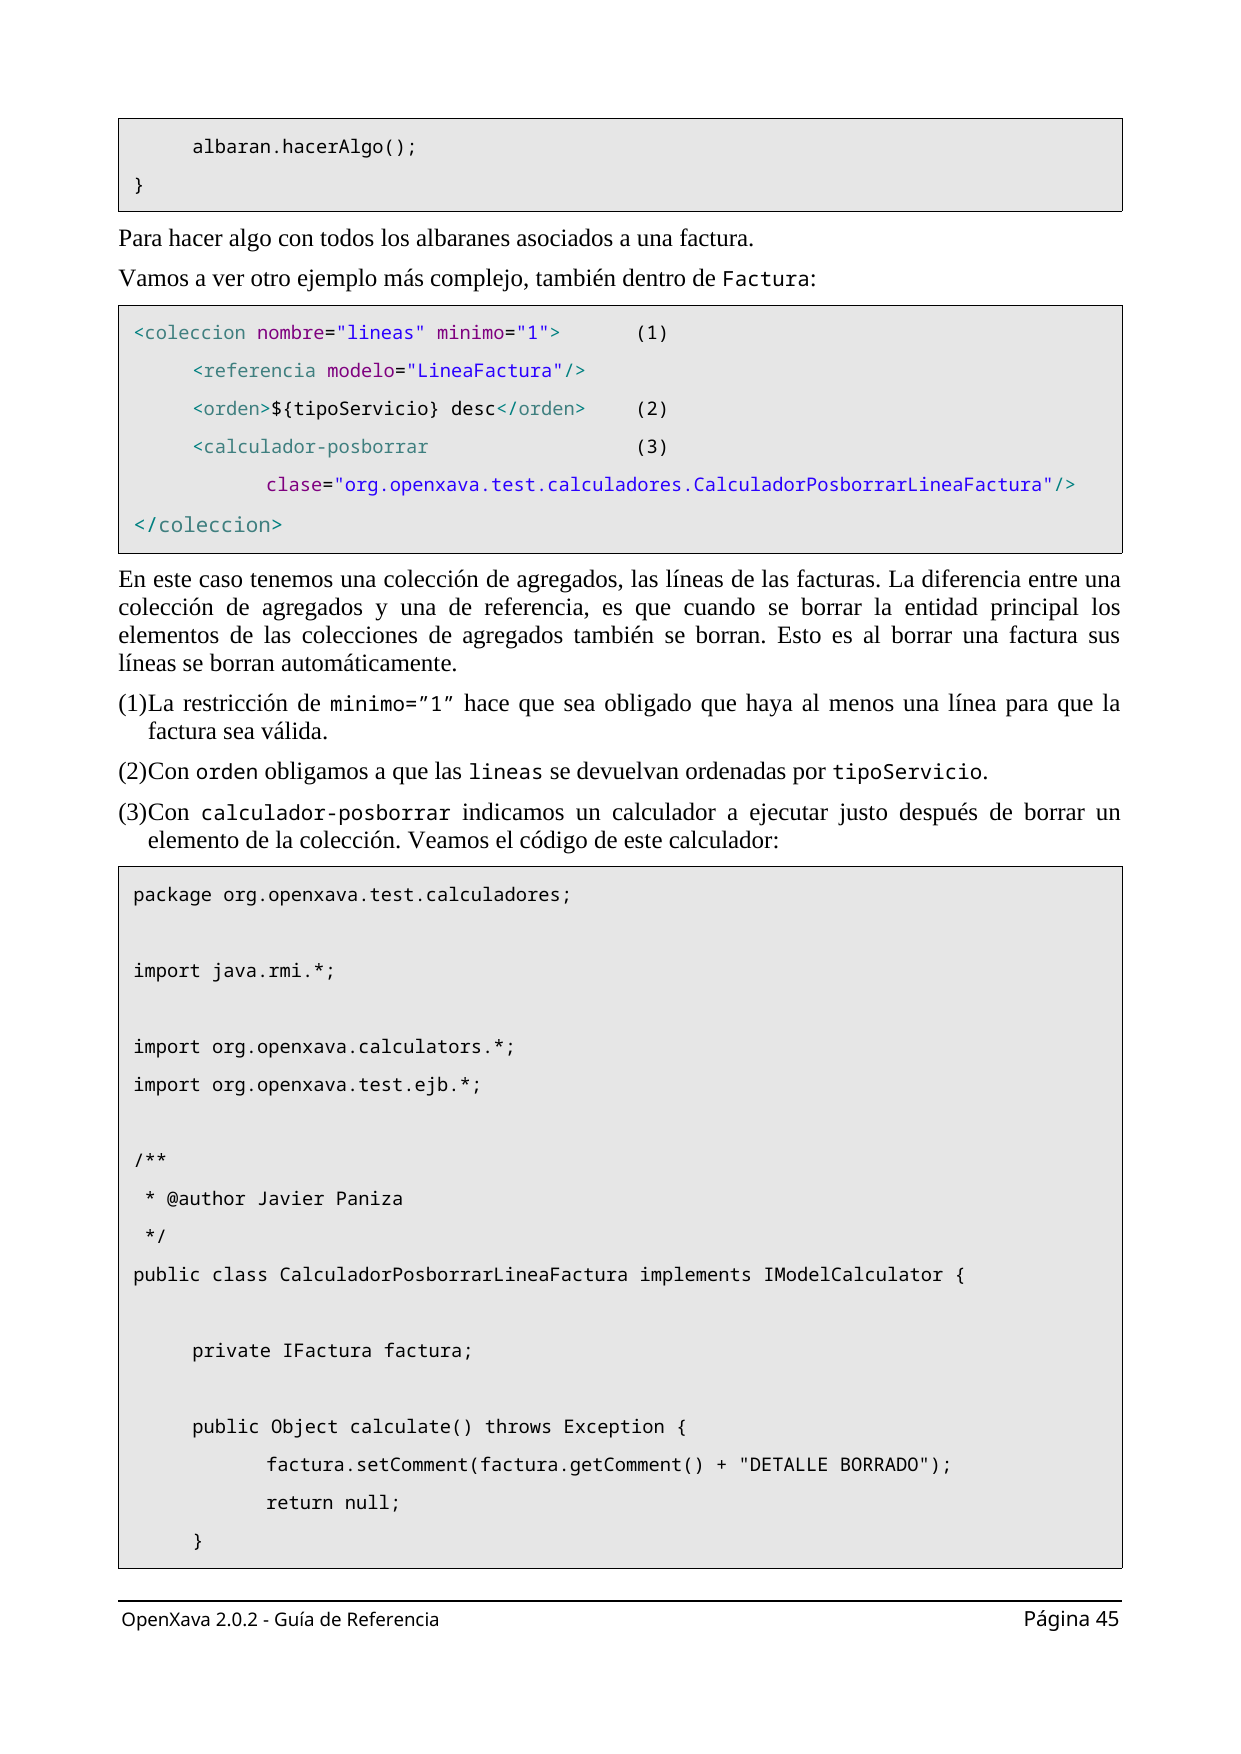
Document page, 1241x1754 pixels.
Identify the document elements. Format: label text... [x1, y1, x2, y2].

text </coleccion> [119, 495, 1122, 553]
text import org.openxava.calculators.*; [119, 1018, 1122, 1057]
text <orden>${tipoServicio} desc</orden> (2) [119, 381, 1122, 419]
text package org.openxava.test.calculadores; [119, 867, 1122, 904]
text Para hacer algo con todos los albaranes asociados a una factura. [118, 224, 1122, 252]
text return null; [119, 1475, 1122, 1513]
text private IFactura factura; [119, 1323, 1122, 1361]
list La restricción de minimo=”1” hace que sea obligado que haya al menos una línea para que la factura sea válida. [118, 689, 1122, 745]
text albaran.hacerAlgo(); [119, 119, 1122, 156]
text } [119, 1513, 1122, 1568]
list Con calculador-posborrar indicamos un calculador a ejecutar justo después de borrar un elemento de la colección. Veamos el código de este calculador: [118, 798, 1122, 854]
text } [119, 156, 1122, 211]
list Con orden obligamos a que las lineas se devuelvan ordenadas por tipoServicio. [118, 757, 1122, 786]
text factura.setComment(factura.getComment() + "DETALLE BORRADO"); [119, 1437, 1122, 1475]
text En este caso tenemos una colección de agregados, las líneas de las facturas. La diferencia entre una colección de agregados y una de referencia, es que cuando se borrar la entidad principal los elementos de las colecciones de agregados también se borran. Esto es al borrar una factura sus líneas se borran automáticamente. [118, 566, 1122, 676]
text * @author Javier Paniza [119, 1171, 1122, 1209]
text public class CalculadorPosborrarLineaFactura implements IModelCalculator { [119, 1247, 1122, 1285]
text <coleccion nombre="lineas" minimo="1"> (1) [119, 306, 1122, 343]
text import java.rmi.*; [119, 942, 1122, 981]
text clase="org.openxava.test.calculadores.CalculadorPosborrarLineaFactura"/> [119, 457, 1122, 495]
text /** [119, 1133, 1122, 1171]
text */ [119, 1209, 1122, 1247]
text <calculador-posborrar (3) [119, 419, 1122, 457]
text Vamos a ver otro ejemplo más complejo, también dentro de Factura: [118, 264, 1122, 292]
text <referencia modelo="LineaFactura"/> [119, 343, 1122, 381]
text public Object calculate() throws Exception { [119, 1399, 1122, 1437]
text import org.openxava.test.ejb.*; [119, 1057, 1122, 1094]
